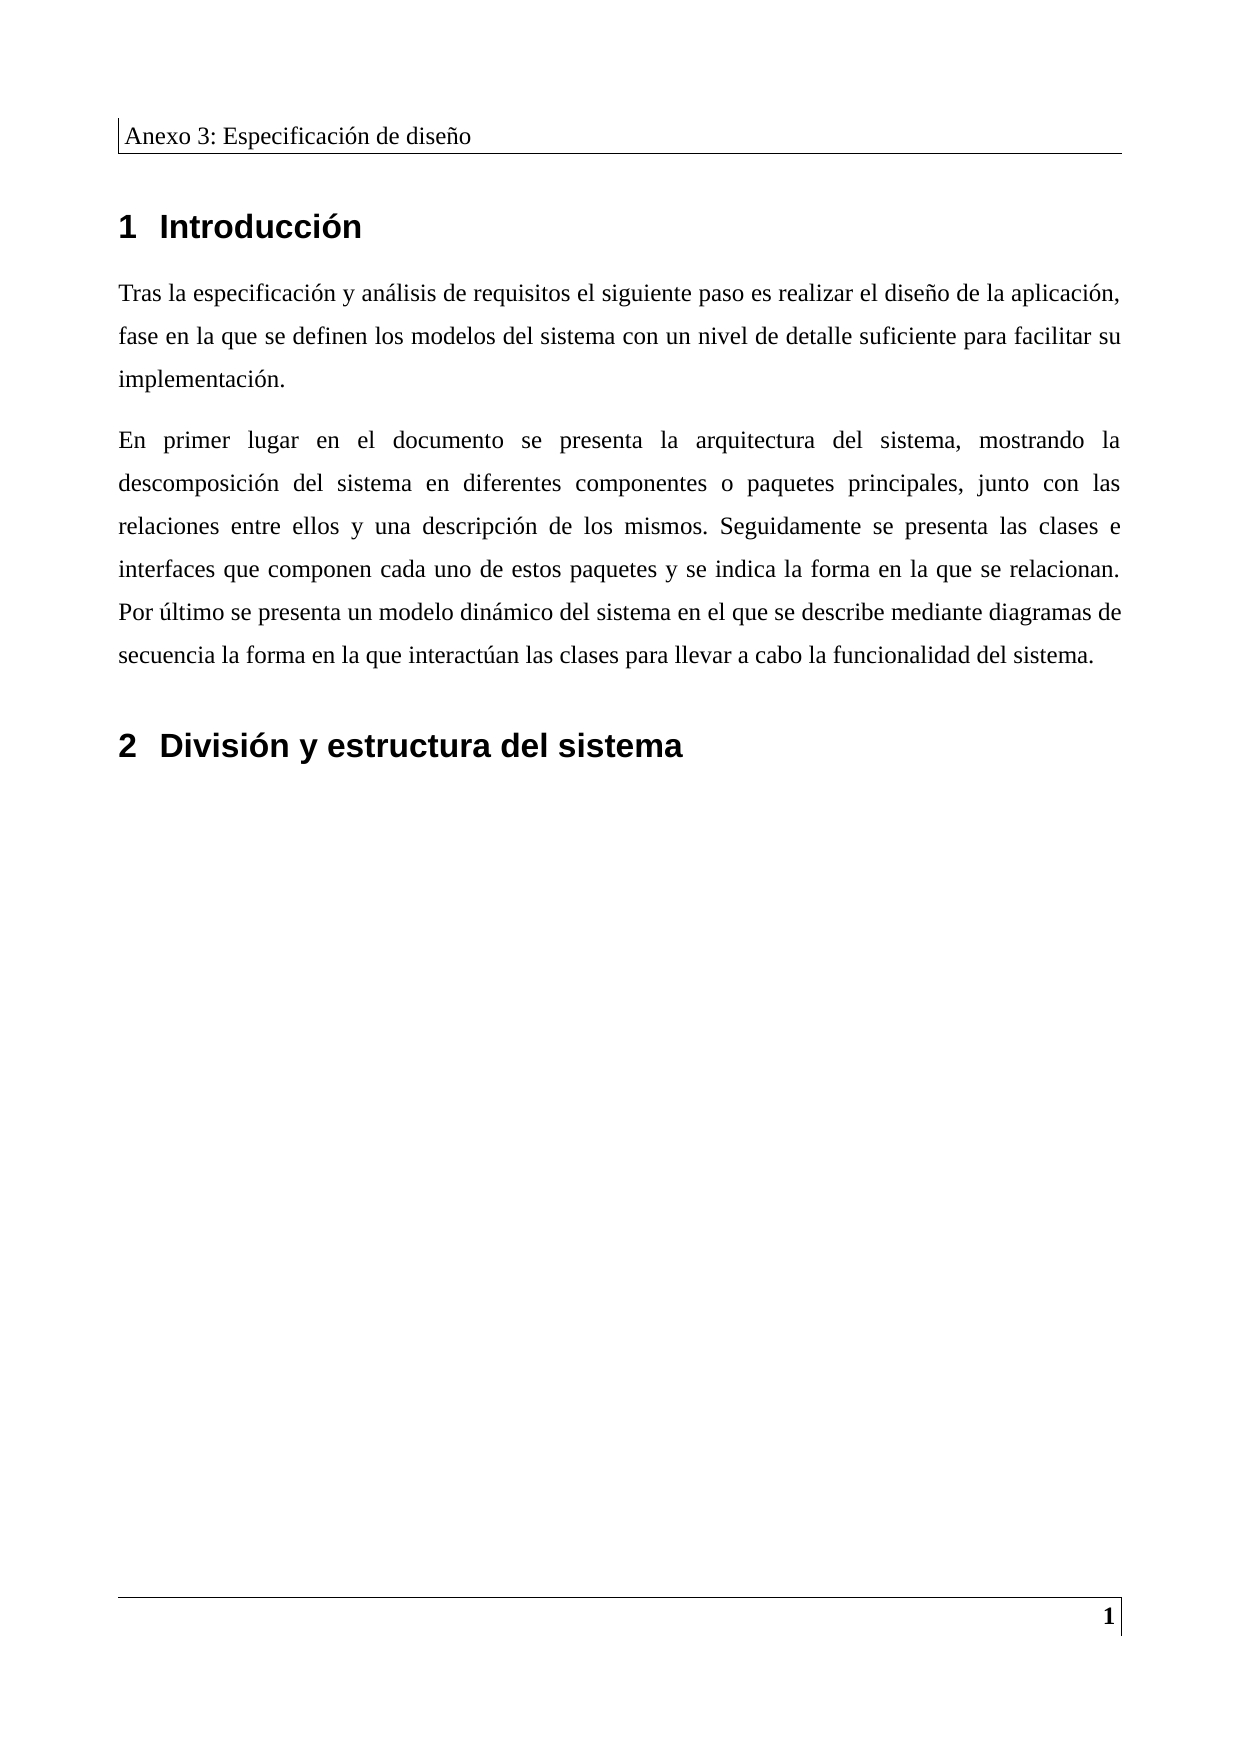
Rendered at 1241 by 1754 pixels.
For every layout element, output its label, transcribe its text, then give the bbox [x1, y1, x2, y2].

subtitle Introducción [118, 207, 1122, 246]
text En primer lugar en el documento se presenta la arquitectura del sistema, mostrando la descomposición del sistema en diferentes componentes o paquetes principales, junto con las relaciones entre ellos y una descripción de los mismos. Seguidamente se presenta las clases e interfaces que componen cada uno de estos paquetes y se indica la forma en la que se relacionan. Por último se presenta un modelo dinámico del sistema en el que se describe mediante diagramas de secuencia la forma en la que interactúan las clases para llevar a cabo la funcionalidad del sistema. [118, 425, 1122, 669]
subtitle División y estructura del sistema [118, 726, 1122, 765]
text Tras la especificación y análisis de requisitos el siguiente paso es realizar el diseño de la aplicación, fase en la que se definen los modelos del sistema con un nivel de detalle suficiente para facilitar su implementación. [118, 278, 1122, 393]
